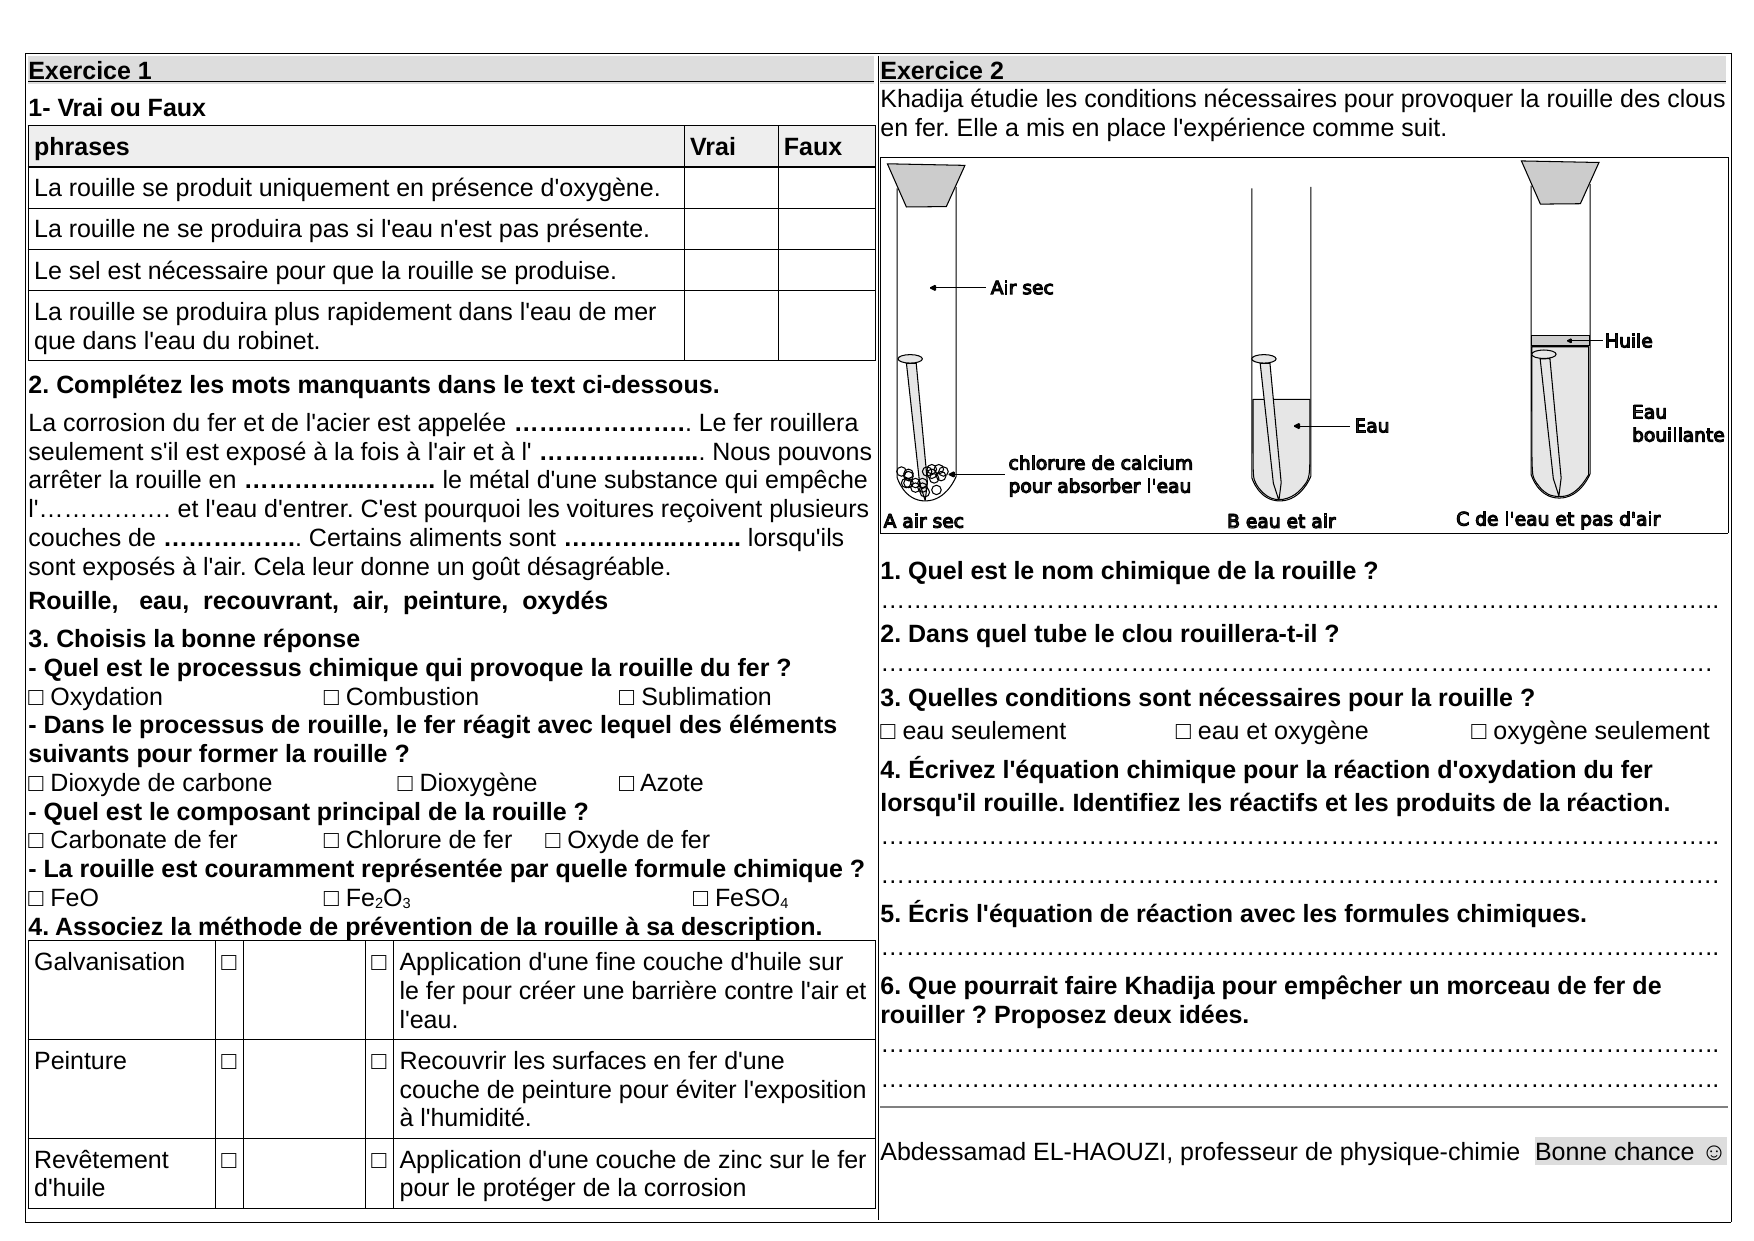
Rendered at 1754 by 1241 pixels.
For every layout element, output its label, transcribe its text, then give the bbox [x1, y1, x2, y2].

text ……………………………………………………………………………………….. [880, 1063, 1728, 1092]
text Exercice 2 [880, 56, 1728, 84]
text 2. Dans quel tube le clou rouillera-t-il ? [880, 619, 1728, 648]
table_header Vrai [685, 126, 778, 166]
table_cell □ [366, 1139, 393, 1208]
text Rouille, eau, recouvrant, air, peinture, oxydés [28, 586, 876, 615]
table_cell [779, 250, 875, 290]
table_cell [685, 250, 778, 290]
text - La rouille est couramment représentée par quelle formule chimique ? [28, 854, 876, 883]
table_cell [244, 1139, 365, 1208]
table_header Galvanisation [29, 941, 215, 1039]
text 4. Écrivez l'équation chimique pour la réaction d'oxydation du fer lorsqu'il rouille. Identifiez les réactifs et les produits de la réaction. [880, 755, 1728, 817]
table_cell [779, 209, 875, 249]
text 5. Écris l'équation de réaction avec les formules chimiques. [880, 899, 1728, 928]
table_cell Peinture [29, 1040, 215, 1138]
table_cell [685, 209, 778, 249]
table_header phrases [29, 126, 684, 166]
table_cell [779, 291, 875, 360]
table_header Faux [779, 126, 875, 166]
table_cell Revêtement d'huile [29, 1139, 215, 1208]
text 3. Choisis la bonne réponse [28, 624, 876, 653]
table_cell [244, 1040, 365, 1138]
text 6. Que pourrait faire Khadija pour empêcher un morceau de fer de rouiller ? Proposez deux idées. [880, 971, 1728, 1029]
text □ eau seulement □ eau et oxygène □ oxygène seulement [880, 716, 1728, 745]
table_cell □ [216, 1139, 243, 1208]
table_cell La rouille se produit uniquement en présence d'oxygène. [29, 168, 684, 208]
table_header □ [366, 941, 393, 1039]
text La corrosion du fer et de l'acier est appelée ……..………….. Le fer rouillera seulement s'il est exposé à la fois à l'air et à l' …………..….... Nous pouvons arrêter la rouille en …………...……... le métal d'une substance qui empêche l'……………. et l'eau d'entrer. C'est pourquoi les voitures reçoivent plusieurs couches de …………….. Certains aliments sont …………..…….. lorsqu'ils sont exposés à l'air. Cela leur donne un goût désagréable. [28, 408, 876, 580]
text ………………….……………………………………………………………………. [880, 860, 1728, 889]
text ……………………………………………………………………………………….. [880, 932, 1728, 961]
table_header □ [216, 941, 243, 1039]
text □ Carbonate de fer □ Chlorure de fer □ Oxyde de fer [28, 825, 876, 854]
table_cell [685, 168, 778, 208]
text - Quel est le composant principal de la rouille ? [28, 797, 876, 825]
text - Dans le processus de rouille, le fer réagit avec lequel des éléments suivants pour former la rouille ? [28, 710, 876, 768]
text ……………………………………………………………………………………….. [880, 584, 1728, 613]
table_cell □ [366, 1040, 393, 1138]
table_header Application d'une fine couche d'huile sur le fer pour créer une barrière contre l'air et l'eau. [394, 941, 875, 1039]
text 1. Quel est le nom chimique de la rouille ? [880, 556, 1728, 584]
table_header [244, 941, 365, 1039]
text Exercice 1 [28, 56, 876, 84]
table_cell [685, 291, 778, 360]
text Khadija étudie les conditions nécessaires pour provoquer la rouille des clous en fer. Elle a mis en place l'expérience comme suit. [880, 84, 1728, 142]
table_cell La rouille se produira plus rapidement dans l'eau de mer que dans l'eau du robinet. [29, 291, 684, 360]
text 2. Complétez les mots manquants dans le text ci-dessous. [28, 370, 876, 399]
text □ FeO □ Fe2O3 □ FeSO4 [28, 883, 876, 912]
text - Quel est le processus chimique qui provoque la rouille du fer ? [28, 653, 876, 682]
table_cell □ [216, 1040, 243, 1138]
text ……………………………………………………………………………………….. [880, 821, 1728, 850]
text 4. Associez la méthode de prévention de la rouille à sa description. [28, 912, 876, 940]
table_cell Application d'une couche de zinc sur le fer pour le protéger de la corrosion [394, 1139, 875, 1208]
text □ Oxydation □ Combustion □ Sublimation [28, 682, 876, 710]
text Abdessamad EL-HAOUZI, professeur de physique-chimie Bonne chance ☺ [880, 1137, 1728, 1165]
text 1- Vrai ou Faux [28, 93, 876, 122]
table_cell Recouvrir les surfaces en fer d'une couche de peinture pour éviter l'exposition à l'humidité. [394, 1040, 875, 1138]
table_cell Le sel est nécessaire pour que la rouille se produise. [29, 250, 684, 290]
text □ Dioxyde de carbone □ Dioxygène □ Azote [28, 768, 876, 797]
text ……………………………………………………………………………………….. [880, 1029, 1728, 1057]
text 3. Quelles conditions sont nécessaires pour la rouille ? [880, 683, 1728, 712]
table_cell [779, 168, 875, 208]
table_cell La rouille ne se produira pas si l'eau n'est pas présente. [29, 209, 684, 249]
text ………………………………………………………………………………………. [880, 648, 1728, 677]
